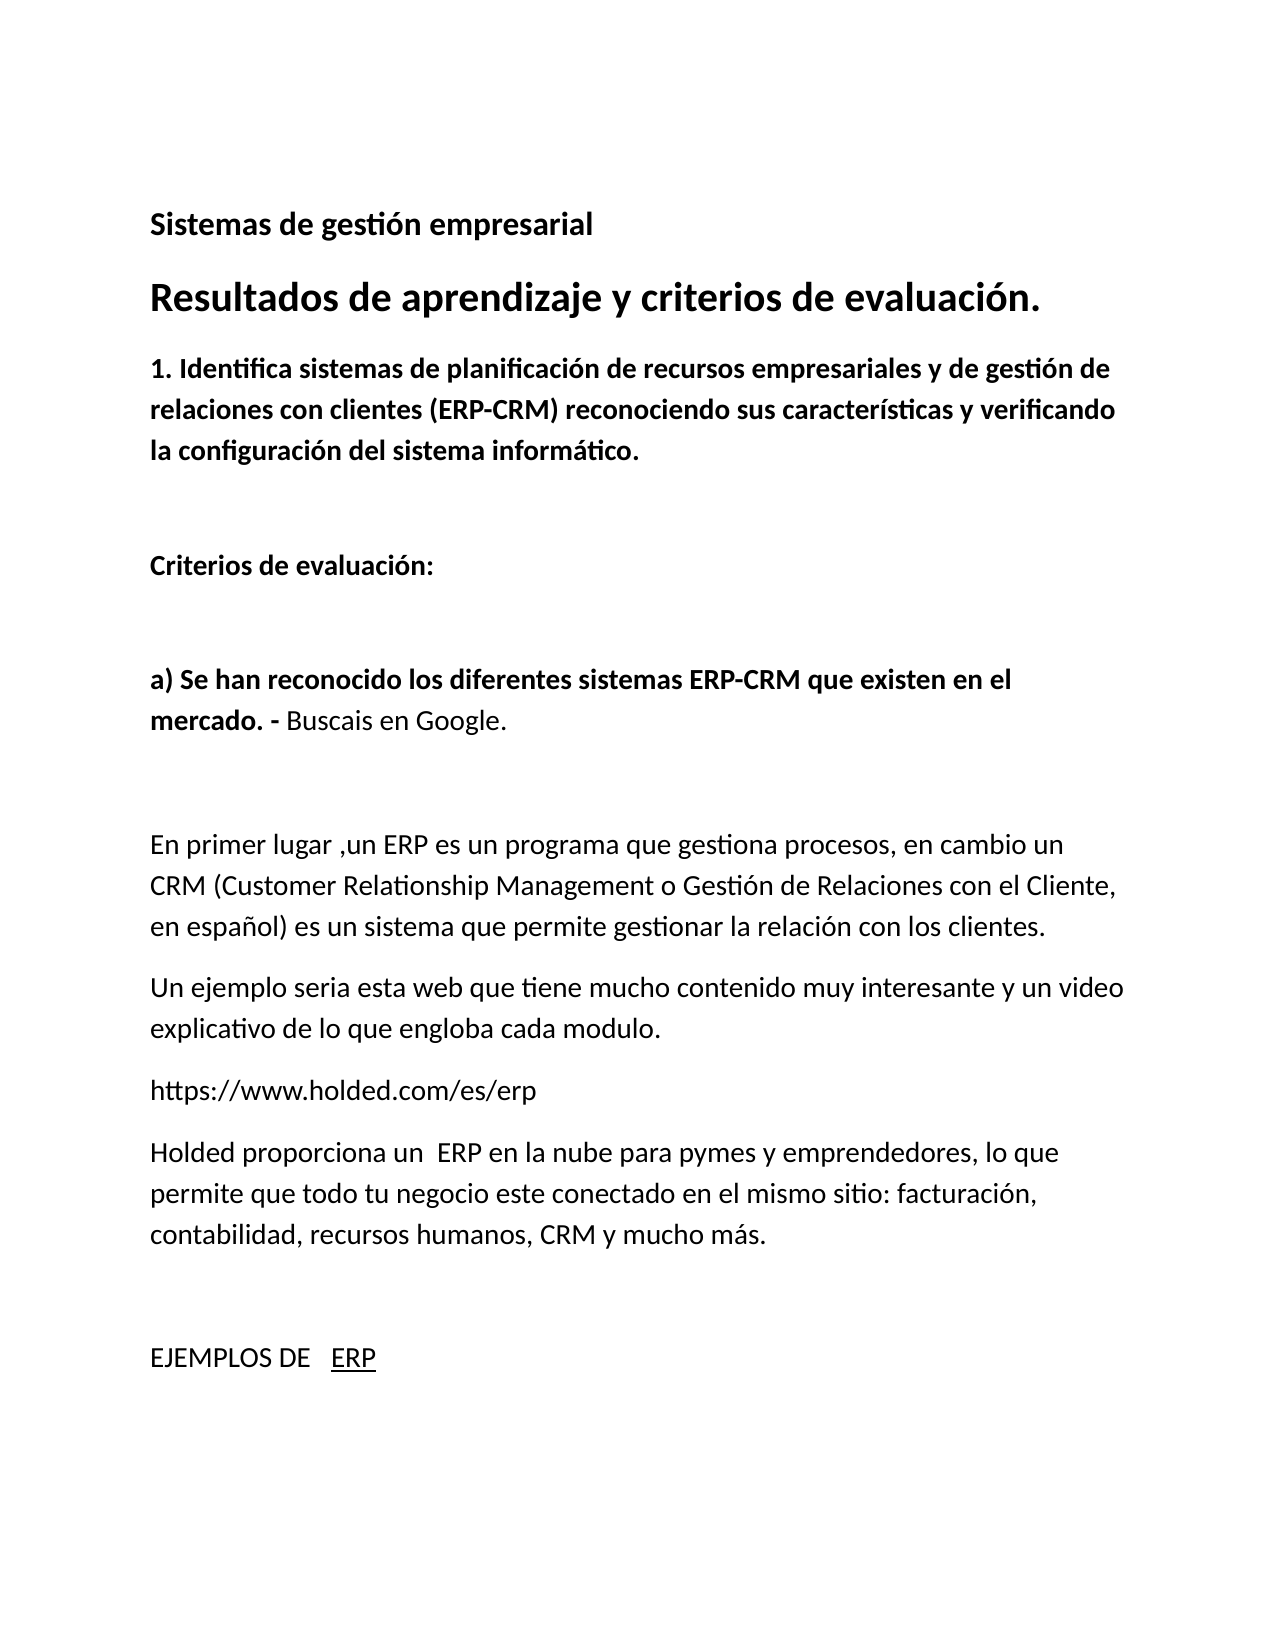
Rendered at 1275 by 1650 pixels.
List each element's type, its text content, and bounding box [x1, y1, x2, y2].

text 1. Identifica sistemas de planificación de recursos empresariales y de gestión de relaciones con clientes (ERP-CRM) reconociendo sus características y verificando la configuración del sistema informático. [150, 350, 1125, 467]
text Un ejemplo seria esta web que tiene mucho contenido muy interesante y un video explicativo de lo que engloba cada modulo. [150, 969, 1125, 1046]
text Sistemas de gestión empresarial [150, 203, 1125, 244]
text Holded proporciona un ERP en la nube para pymes y emprendedores, lo que permite que todo tu negocio este conectado en el mismo sitio: facturación, contabilidad, recursos humanos, CRM y mucho más. [150, 1134, 1125, 1251]
text a) Se han reconocido los diferentes sistemas ERP-CRM que existen en el mercado. - Buscais en Google. [150, 661, 1125, 738]
text En primer lugar ,un ERP es un programa que gestiona procesos, en cambio un CRM (Customer Relationship Management o Gestión de Relaciones con el Cliente, en español) es un sistema que permite gestionar la relación con los clientes. [150, 826, 1125, 943]
text https://www.holded.com/es/erp [150, 1072, 1125, 1108]
text Resultados de aprendizaje y criterios de evaluación. [150, 271, 1125, 321]
text Criterios de evaluación: [150, 547, 1125, 582]
text EJEMPLOS DE ERP [150, 1339, 1125, 1375]
